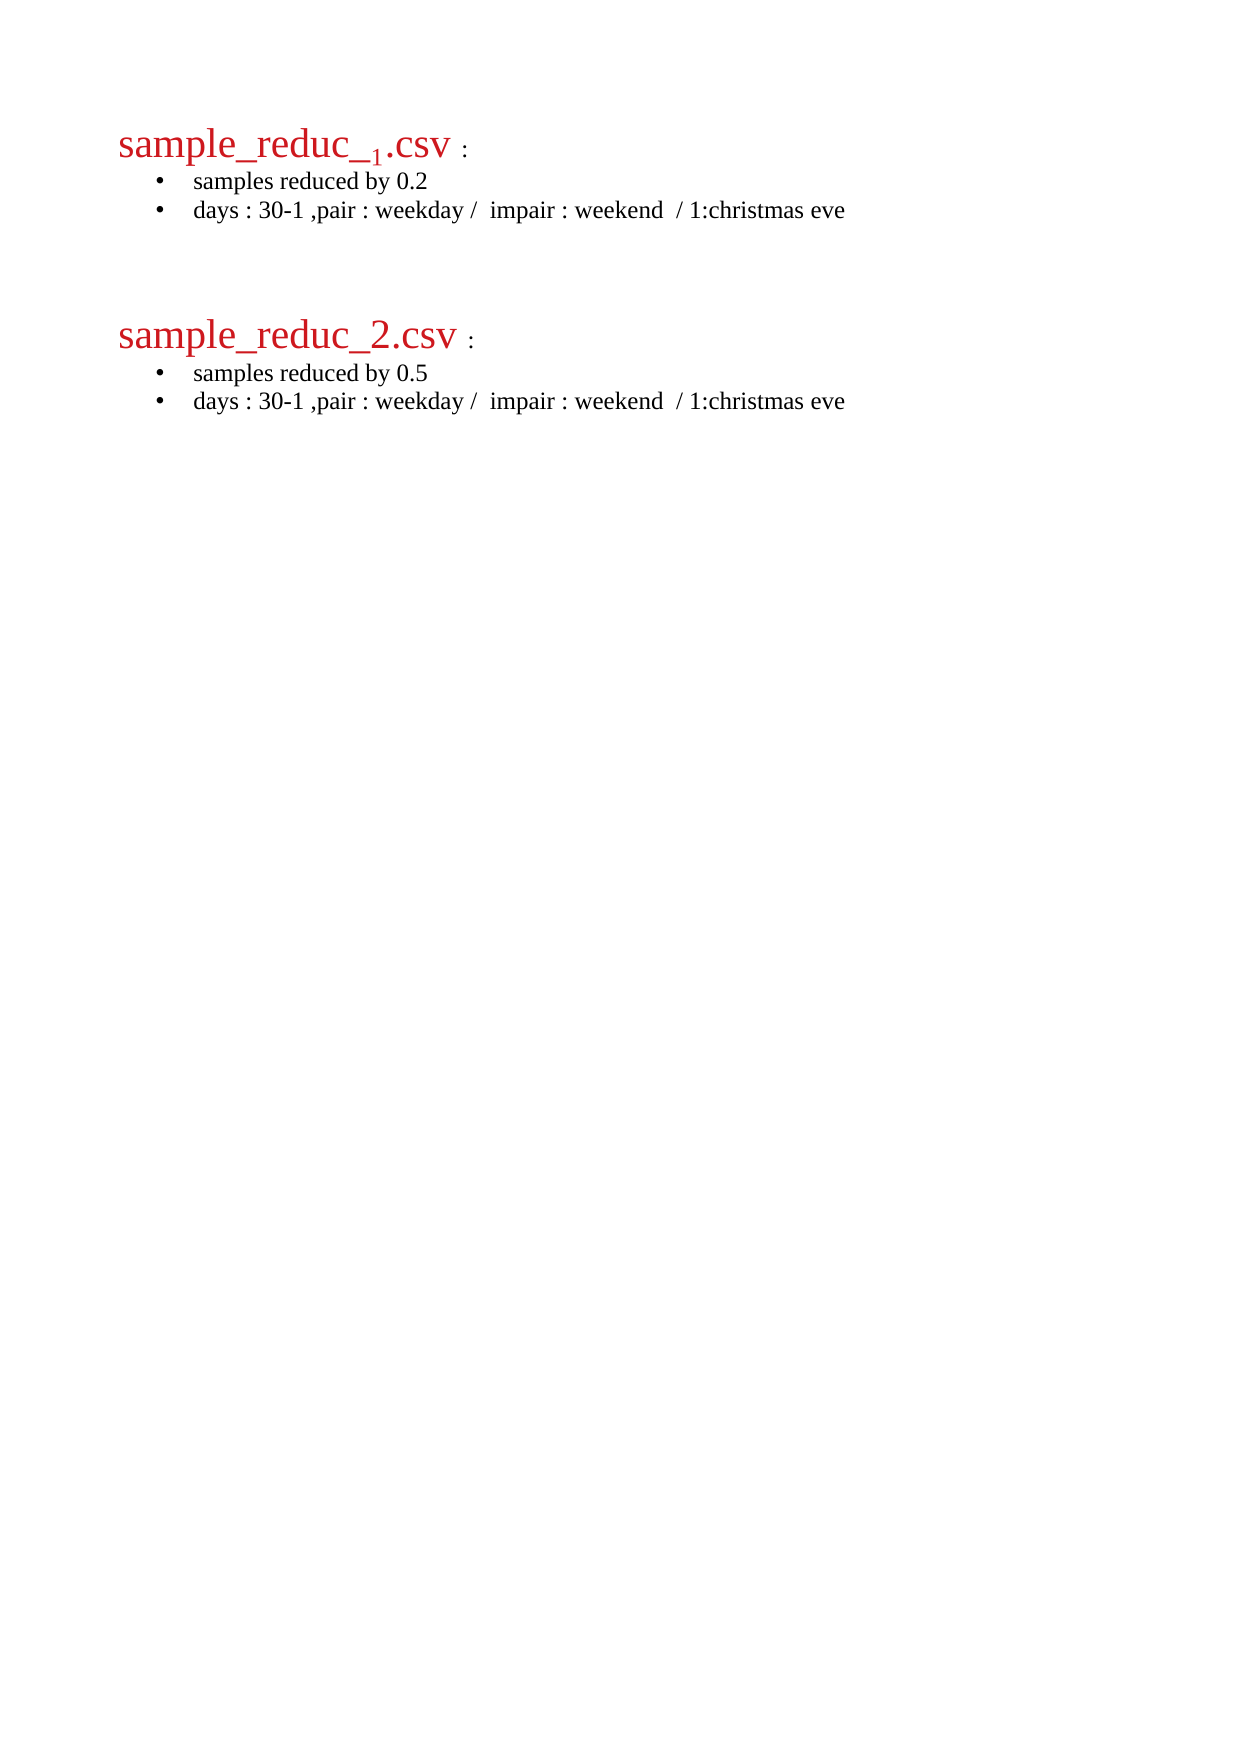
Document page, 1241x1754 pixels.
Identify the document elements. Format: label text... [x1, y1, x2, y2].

list days : 30-1 ,pair : weekday / impair : weekend / 1:christmas eve [156, 386, 1122, 415]
text sample_reduc_2.csv : [118, 310, 1122, 358]
list samples reduced by 0.5 [156, 358, 1122, 386]
text sample_reduc_₁.csv : [118, 118, 1122, 166]
list samples reduced by 0.2 [156, 166, 1122, 195]
list days : 30-1 ,pair : weekday / impair : weekend / 1:christmas eve [156, 195, 1122, 223]
